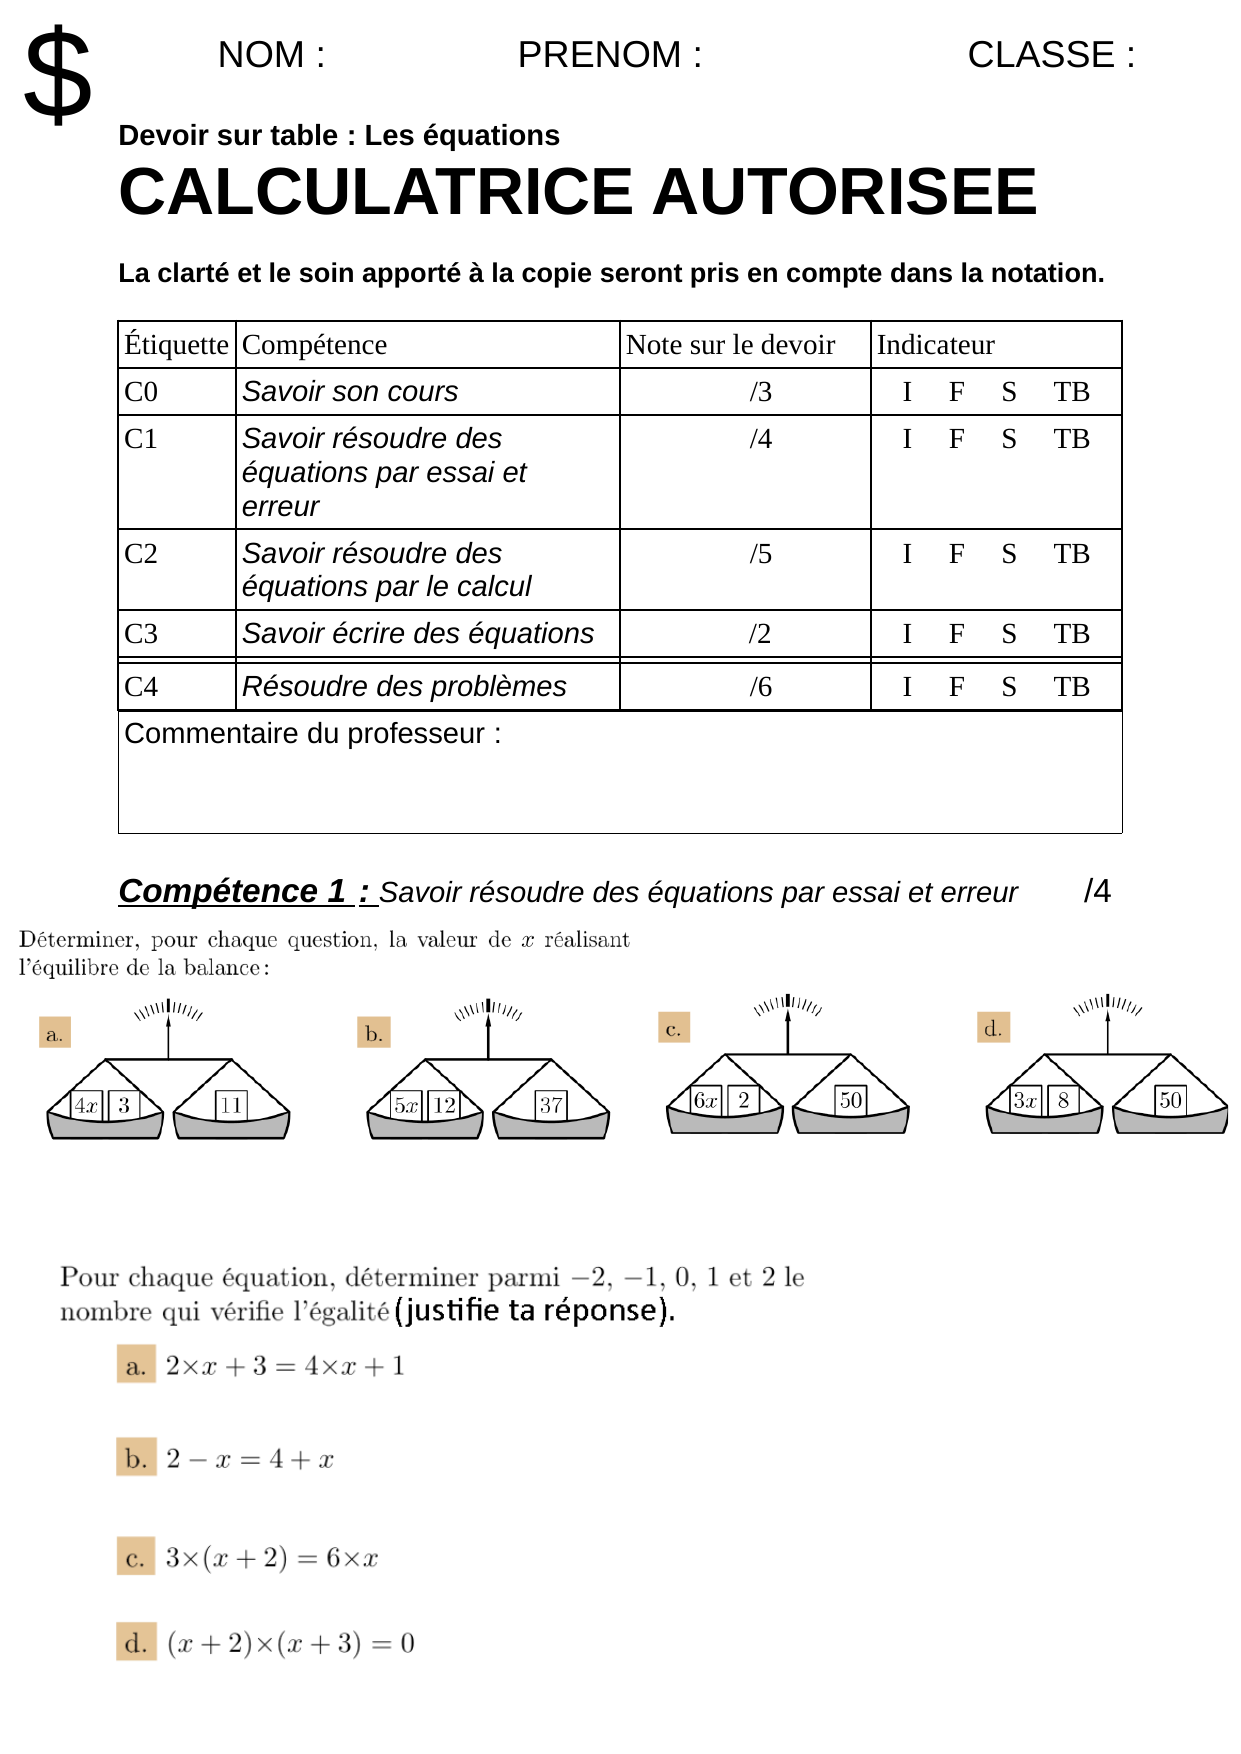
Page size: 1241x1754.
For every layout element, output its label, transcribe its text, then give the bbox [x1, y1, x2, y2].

table_cell I F S TB [872, 530, 1121, 608]
table_cell /4 [621, 416, 870, 528]
table_header Note sur le devoir [621, 322, 870, 367]
table_cell C3 [119, 611, 235, 656]
table_header Commentaire du professeur : [119, 712, 1122, 833]
table_cell [237, 658, 619, 662]
table_cell C4 [119, 664, 235, 709]
table_cell [621, 658, 870, 662]
table_cell /2 [621, 611, 870, 656]
table_cell C0 [119, 369, 235, 414]
picture [52, 1252, 821, 1669]
table_cell I F S TB [872, 611, 1121, 656]
table_header Compétence [237, 322, 619, 367]
table_cell Savoir son cours [237, 369, 619, 414]
table_cell Savoir écrire des équations [237, 611, 619, 656]
table_cell I F S TB [872, 369, 1121, 414]
table_cell [119, 658, 235, 662]
table_cell I F S TB [872, 416, 1121, 528]
text Compétence 1 : Savoir résoudre des équations par essai et erreur /4 [118, 871, 1122, 910]
table_header Étiquette [119, 322, 235, 367]
table_cell C1 [119, 416, 235, 528]
table_cell C2 [119, 530, 235, 608]
table_cell Résoudre des problèmes [237, 664, 619, 709]
table_cell I F S TB [872, 664, 1121, 709]
table_cell Savoir résoudre des équations par le calcul [237, 530, 619, 608]
picture [11, 912, 1229, 1141]
table_cell /5 [621, 530, 870, 608]
text La clarté et le soin apporté à la copie seront pris en compte dans la notation. [118, 257, 1122, 288]
table_cell /3 [621, 369, 870, 414]
text Devoir sur table : Les équations CALCULATRICE AUTORISEE [118, 118, 1122, 257]
table_header Indicateur [872, 322, 1121, 367]
table_cell /6 [621, 664, 870, 709]
table_cell Savoir résoudre des équations par essai et erreur [237, 416, 619, 528]
table_cell [872, 658, 1121, 662]
